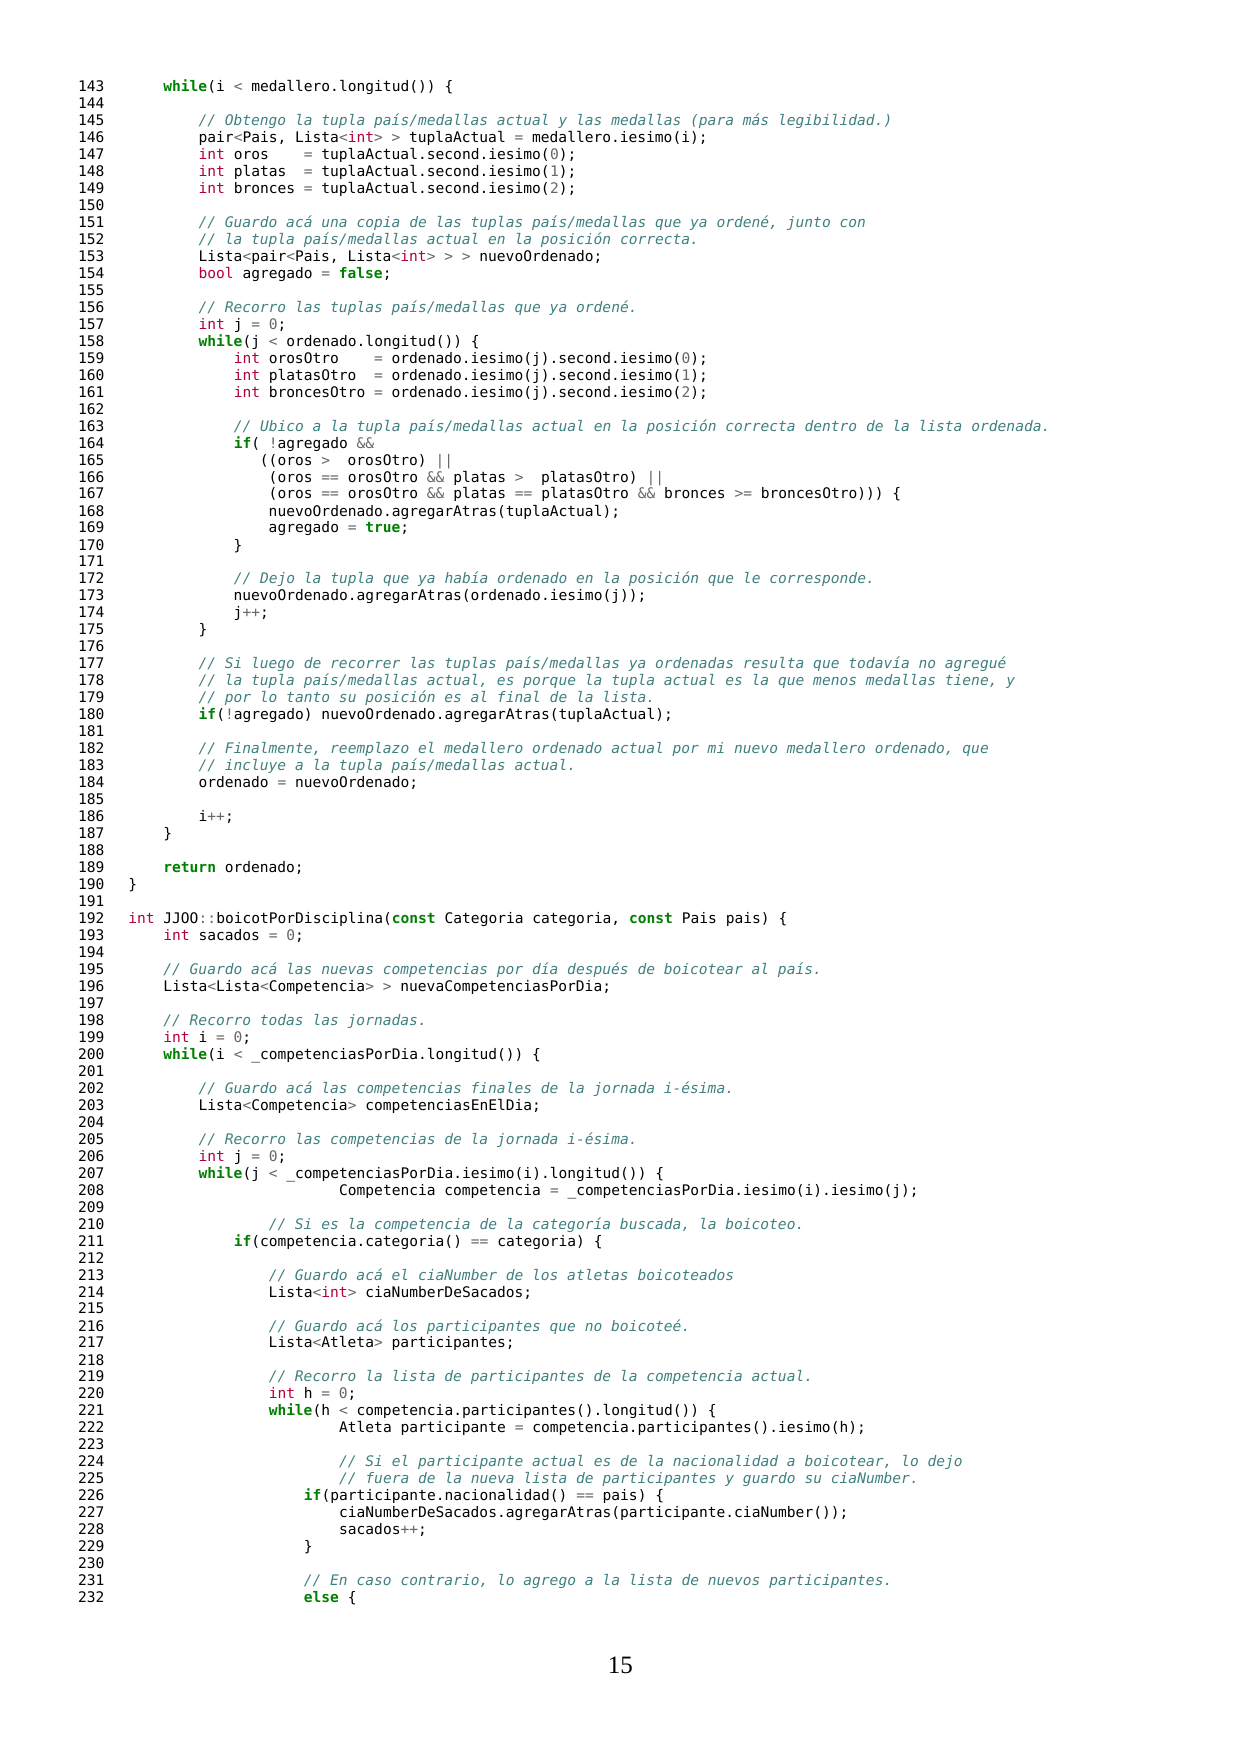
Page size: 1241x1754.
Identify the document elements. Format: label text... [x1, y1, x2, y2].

table_header 143 144 145 146 147 148 149 150 151 152 153 154 155 156 157 158 159 160 161 162 163 164 165 166 167 168 169 170 171 172 173 174 175 176 177 178 179 180 181 182 183 184 185 186 187 188 189 190 191 192 193 194 195 196 197 198 199 200 201 202 203 204 205 206 207 208 209 210 211 212 213 214 215 216 217 218 219 220 221 222 223 224 225 226 227 228 229 230 231 232 [75, 75, 125, 1609]
table_header while(i < medallero.longitud()) { // Obtengo la tupla país/medallas actual y las medallas (para más legibilidad.) pair<Pais, Lista<int> > tuplaActual = medallero.iesimo(i); int oros = tuplaActual.second.iesimo(0); int platas = tuplaActual.second.iesimo(1); int bronces = tuplaActual.second.iesimo(2); // Guardo acá una copia de las tuplas país/medallas que ya ordené, junto con // la tupla país/medallas actual en la posición correcta. Lista<pair<Pais, Lista<int> > > nuevoOrdenado; bool agregado = false; // Recorro las tuplas país/medallas que ya ordené. int j = 0; while(j < ordenado.longitud()) { int orosOtro = ordenado.iesimo(j).second.iesimo(0); int platasOtro = ordenado.iesimo(j).second.iesimo(1); int broncesOtro = ordenado.iesimo(j).second.iesimo(2); // Ubico a la tupla país/medallas actual en la posición correcta dentro de la lista ordenada. if( !agregado && ((oros > orosOtro) || (oros == orosOtro && platas > platasOtro) || (oros == orosOtro && platas == platasOtro && bronces >= broncesOtro))) { nuevoOrdenado.agregarAtras(tuplaActual); agregado = true; } // Dejo la tupla que ya había ordenado en la posición que le corresponde. nuevoOrdenado.agregarAtras(ordenado.iesimo(j)); j++; } // Si luego de recorrer las tuplas país/medallas ya ordenadas resulta que todavía no agregué // la tupla país/medallas actual, es porque la tupla actual es la que menos medallas tiene, y // por lo tanto su posición es al final de la lista. if(!agregado) nuevoOrdenado.agregarAtras(tuplaActual); // Finalmente, reemplazo el medallero ordenado actual por mi nuevo medallero ordenado, que // incluye a la tupla país/medallas actual. ordenado = nuevoOrdenado; i++; } return ordenado; } int JJOO::boicotPorDisciplina(const Categoria categoria, const Pais pais) { int sacados = 0; // Guardo acá las nuevas competencias por día después de boicotear al país. Lista<Lista<Competencia> > nuevaCompetenciasPorDia; // Recorro todas las jornadas. int i = 0; while(i < _competenciasPorDia.longitud()) { // Guardo acá las competencias finales de la jornada i-ésima. Lista<Competencia> competenciasEnElDia; // Recorro las competencias de la jornada i-ésima. int j = 0; while(j < _competenciasPorDia.iesimo(i).longitud()) { Competencia competencia = _competenciasPorDia.iesimo(i).iesimo(j); // Si es la competencia de la categoría buscada, la boicoteo. if(competencia.categoria() == categoria) { // Guardo acá el ciaNumber de los atletas boicoteados Lista<int> ciaNumberDeSacados; // Guardo acá los participantes que no boicoteé. Lista<Atleta> participantes; // Recorro la lista de participantes de la competencia actual. int h = 0; while(h < competencia.participantes().longitud()) { Atleta participante = competencia.participantes().iesimo(h); // Si el participante actual es de la nacionalidad a boicotear, lo dejo // fuera de la nueva lista de participantes y guardo su ciaNumber. if(participante.nacionalidad() == pais) { ciaNumberDeSacados.agregarAtras(participante.ciaNumber()); sacados++; } // En caso contrario, lo agrego a la lista de nuevos participantes. else { [125, 75, 1240, 1609]
